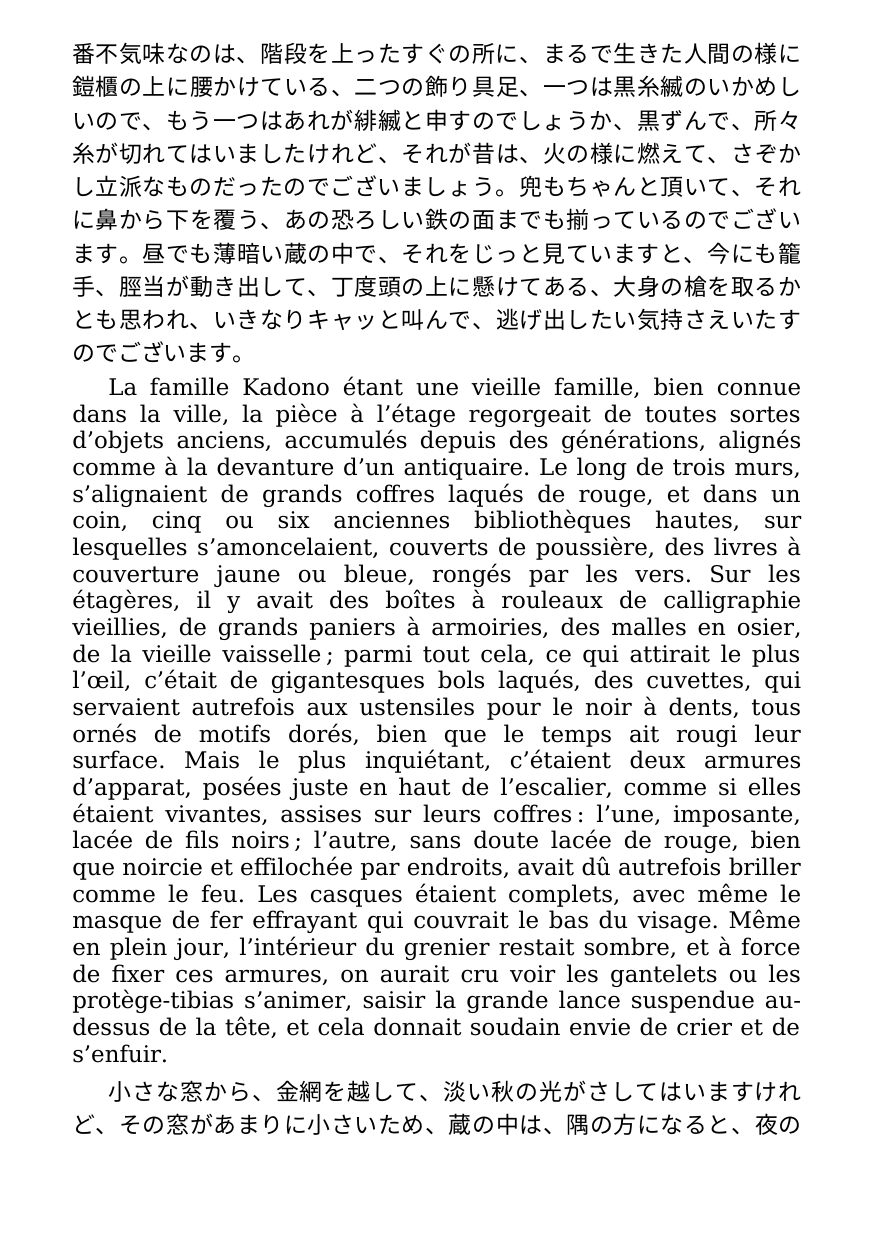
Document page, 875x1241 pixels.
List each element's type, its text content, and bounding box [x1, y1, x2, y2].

text 番不気味なのは、階段を上ったすぐの所に、まるで生きた人間の様に鎧櫃の上に腰かけている、二つの飾り具足、一つは黒糸縅のいかめしいので、もう一つはあれが緋縅と申すのでしょうか、黒ずんで、所々糸が切れてはいましたけれど、それが昔は、火の様に燃えて、さぞかし立派なものだったのでございましょう。兜もちゃんと頂いて、それに鼻から下を覆う、あの恐ろしい鉄の面までも揃っているのでございます。昼でも薄暗い蔵の中で、それをじっと見ていますと、今にも籠手、脛当が動き出して、丁度頭の上に懸けてある、大身の槍を取るかとも思われ、いきなりキャッと叫んで、逃げ出したい気持さえいたすのでございます。 [72, 36, 802, 368]
text La famille Kadono étant une vieille famille, bien connue dans la ville, la pièce à l’étage regorgeait de toutes sortes d’objets anciens, accumulés depuis des générations, alignés comme à la devanture d’un antiquaire. Le long de trois murs, s’alignaient de grands coffres laqués de rouge, et dans un coin, cinq ou six anciennes bibliothèques hautes, sur lesquelles s’amoncelaient, couverts de poussière, des livres à couverture jaune ou bleue, rongés par les vers. Sur les étagères, il y avait des boîtes à rouleaux de calligraphie vieillies, de grands paniers à armoiries, des malles en osier, de la vieille vaisselle ; parmi tout cela, ce qui attirait le plus l’œil, c’était de gigantesques bols laqués, des cuvettes, qui servaient autrefois aux ustensiles pour le noir à dents, tous ornés de motifs dorés, bien que le temps ait rougi leur surface. Mais le plus inquiétant, c’étaient deux armures d’apparat, posées juste en haut de l’escalier, comme si elles étaient vivantes, assises sur leurs coffres : l’une, imposante, lacée de fils noirs ; l’autre, sans doute lacée de rouge, bien que noircie et effilochée par endroits, avait dû autrefois briller comme le feu. Les casques étaient complets, avec même le masque de fer effrayant qui couvrait le bas du visage. Même en plein jour, l’intérieur du grenier restait sombre, et à force de fixer ces armures, on aurait cru voir les gantelets ou les protège-tibias s’animer, saisir la grande lance suspendue au-dessus de la tête, et cela donnait soudain envie de crier et de s’enfuir. [72, 374, 802, 1068]
text 小さな窓から、金網を越して、淡い秋の光がさしてはいますけれど、その窓があまりに小さいため、蔵の中は、隅の方になると、夜の [72, 1073, 802, 1140]
